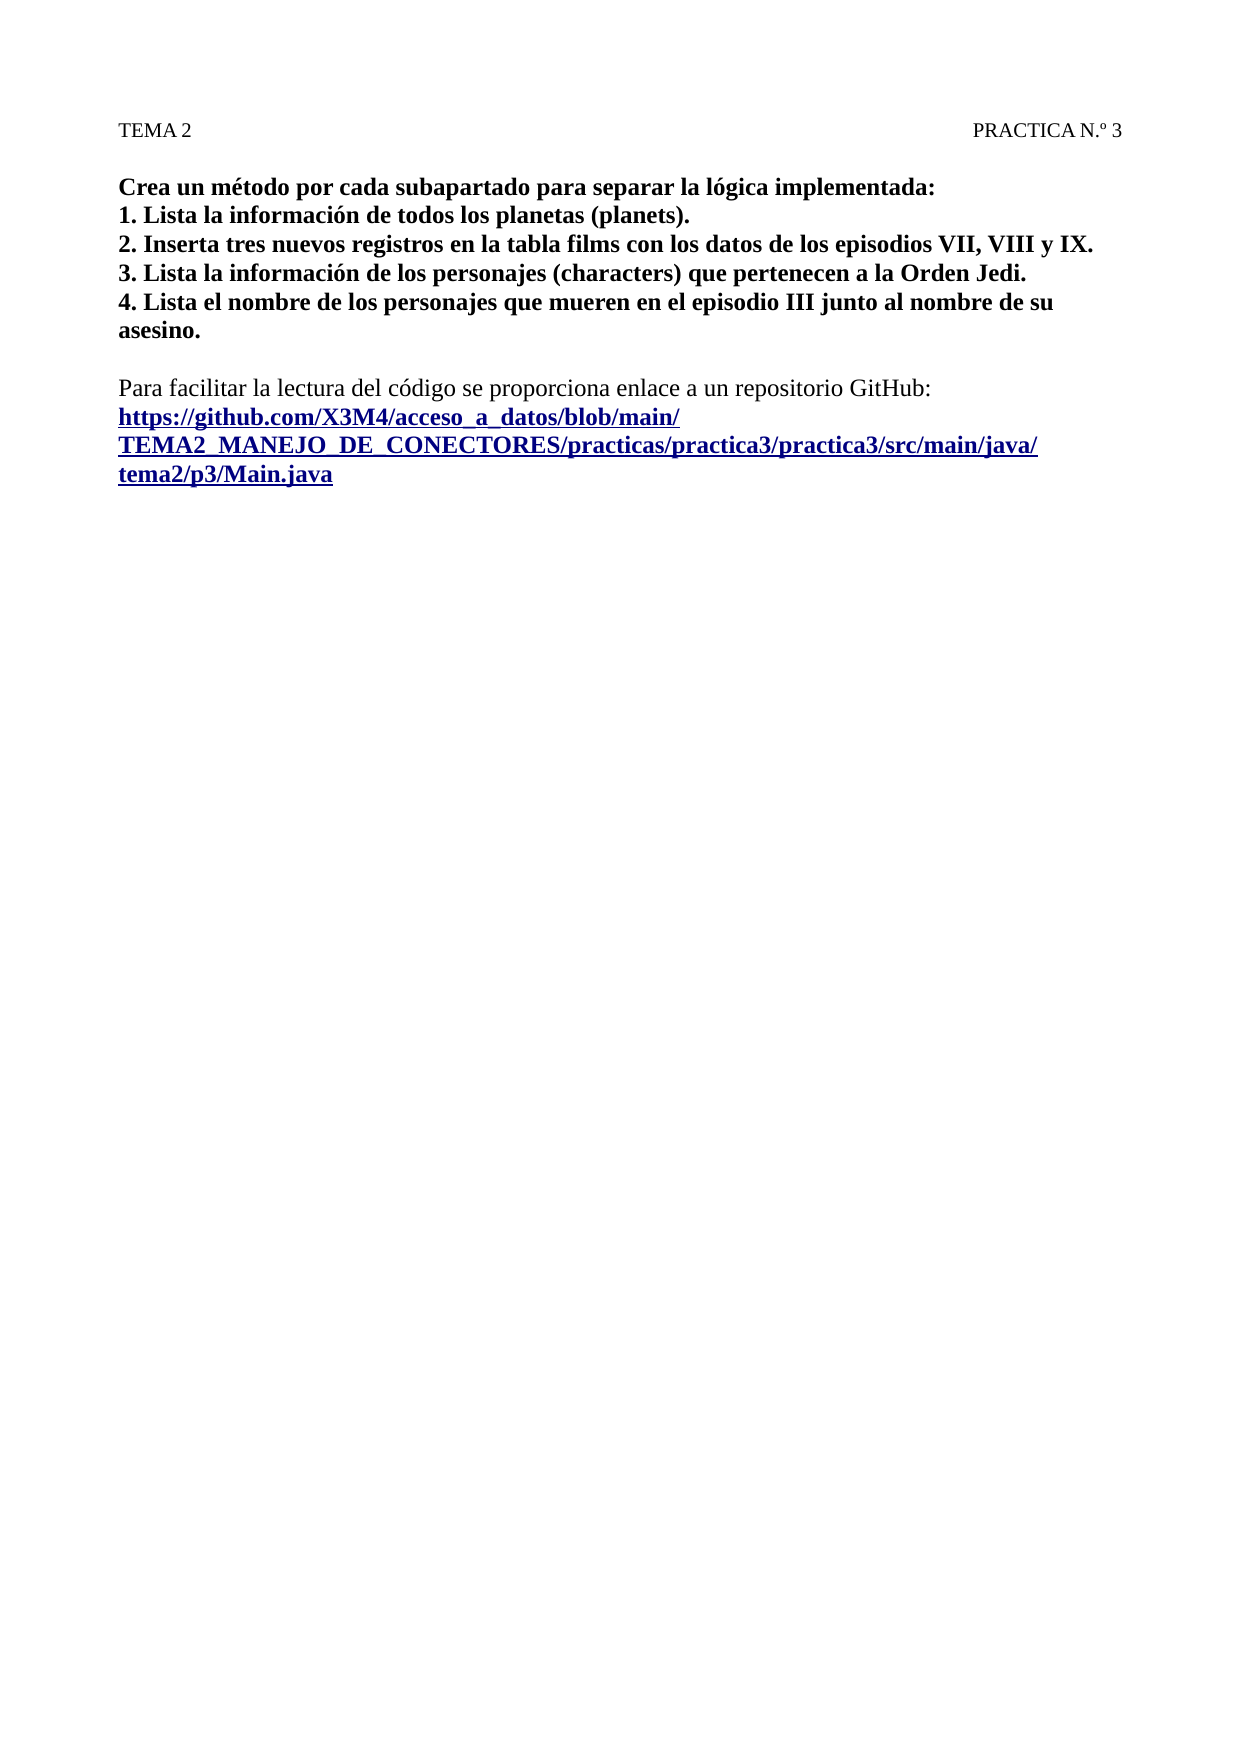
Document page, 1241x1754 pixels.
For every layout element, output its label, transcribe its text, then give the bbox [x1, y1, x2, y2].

text 4. Lista el nombre de los personajes que mueren en el episodio III junto al nombre de su asesino. [118, 287, 1122, 344]
text https://github.com/X3M4/acceso_a_datos/blob/main/TEMA2_MANEJO_DE_CONECTORES/practicas/practica3/practica3/src/main/java/tema2/p3/Main.java [118, 402, 1122, 488]
text 2. Inserta tres nuevos registros en la tabla films con los datos de los episodios VII, VIII y IX. [118, 229, 1122, 258]
text 1. Lista la información de todos los planetas (planets). [118, 200, 1122, 229]
text Para facilitar la lectura del código se proporciona enlace a un repositorio GitHub: [118, 373, 1122, 402]
text Crea un método por cada subapartado para separar la lógica implementada: [118, 172, 1122, 200]
text 3. Lista la información de los personajes (characters) que pertenecen a la Orden Jedi. [118, 258, 1122, 287]
